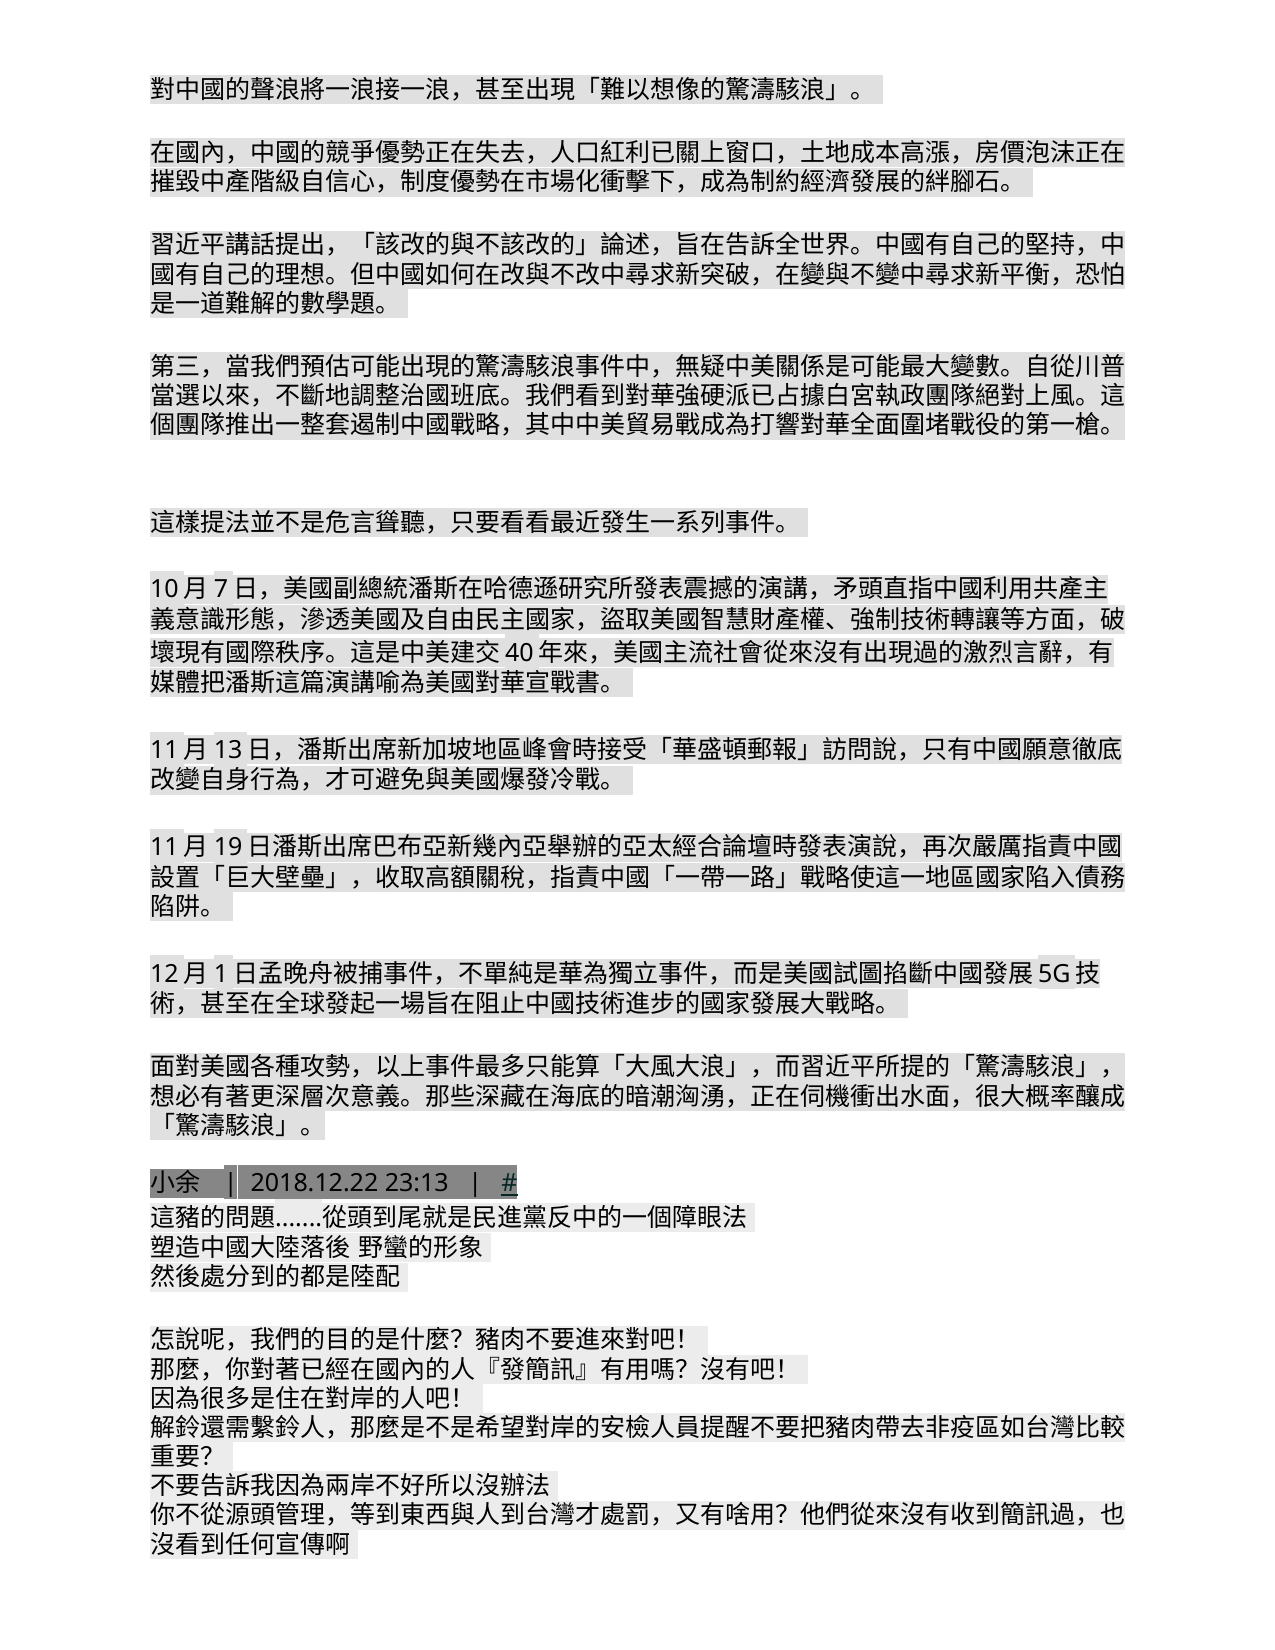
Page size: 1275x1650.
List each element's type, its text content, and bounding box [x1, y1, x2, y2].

text 這豬的問題.......從頭到尾就是民進黨反中的一個障眼法 塑造中國大陸落後 野蠻的形象 然後處分到的都是陸配 怎說呢，我們的目的是什麼？豬肉不要進來對吧！ 那麼，你對著已經在國內的人『發簡訊』有用嗎？沒有吧！ 因為很多是住在對岸的人吧！ 解鈴還需繫鈴人，那麼是不是希望對岸的安檢人員提醒不要把豬肉帶去非疫區如台灣比較重要？ 不要告訴我因為兩岸不好所以沒辦法 你不從源頭管理，等到東西與人到台灣才處罰，又有啥用？他們從來沒有收到簡訊過，也沒看到任何宣傳啊 [150, 1199, 1125, 1559]
text 對中國的聲浪將一浪接一浪，甚至出現「難以想像的驚濤駭浪」。 在國內，中國的競爭優勢正在失去，人口紅利已關上窗口，土地成本高漲，房價泡沫正在摧毀中產階級自信心，制度優勢在市場化衝擊下，成為制約經濟發展的絆腳石。 習近平講話提出，「該改的與不該改的」論述，旨在告訴全世界。中國有自己的堅持，中國有自己的理想。但中國如何在改與不改中尋求新突破，在變與不變中尋求新平衡，恐怕是一道難解的數學題。 第三，當我們預估可能出現的驚濤駭浪事件中，無疑中美關係是可能最大變數。自從川普當選以來，不斷地調整治國班底。我們看到對華強硬派已占據白宮執政團隊絕對上風。這個團隊推出一整套遏制中國戰略，其中中美貿易戰成為打響對華全面圍堵戰役的第一槍。 這樣提法並不是危言聳聽，只要看看最近發生一系列事件。 10月7日，美國副總統潘斯在哈德遜研究所發表震撼的演講，矛頭直指中國利用共產主義意識形態，滲透美國及自由民主國家，盜取美國智慧財產權、強制技術轉讓等方面，破壞現有國際秩序。這是中美建交40年來，美國主流社會從來沒有出現過的激烈言辭，有媒體把潘斯這篇演講喻為美國對華宣戰書。 11月13日，潘斯出席新加坡地區峰會時接受「華盛頓郵報」訪問說，只有中國願意徹底改變自身行為，才可避免與美國爆發冷戰。 11月19日潘斯出席巴布亞新幾內亞舉辦的亞太經合論壇時發表演說，再次嚴厲指責中國設置「巨大壁壘」，收取高額關稅，指責中國「一帶一路」戰略使這一地區國家陷入債務陷阱。 12月1日孟晚舟被捕事件，不單純是華為獨立事件，而是美國試圖掐斷中國發展5G技術，甚至在全球發起一場旨在阻止中國技術進步的國家發展大戰略。 面對美國各種攻勢，以上事件最多只能算「大風大浪」，而習近平所提的「驚濤駭浪」，想必有著更深層次意義。那些深藏在海底的暗潮洶湧，正在伺機衝出水面，很大概率釀成「驚濤駭浪」。 [150, 75, 1125, 1140]
text 小余 | 2018.12.22 23:13 | # [150, 1165, 1125, 1199]
